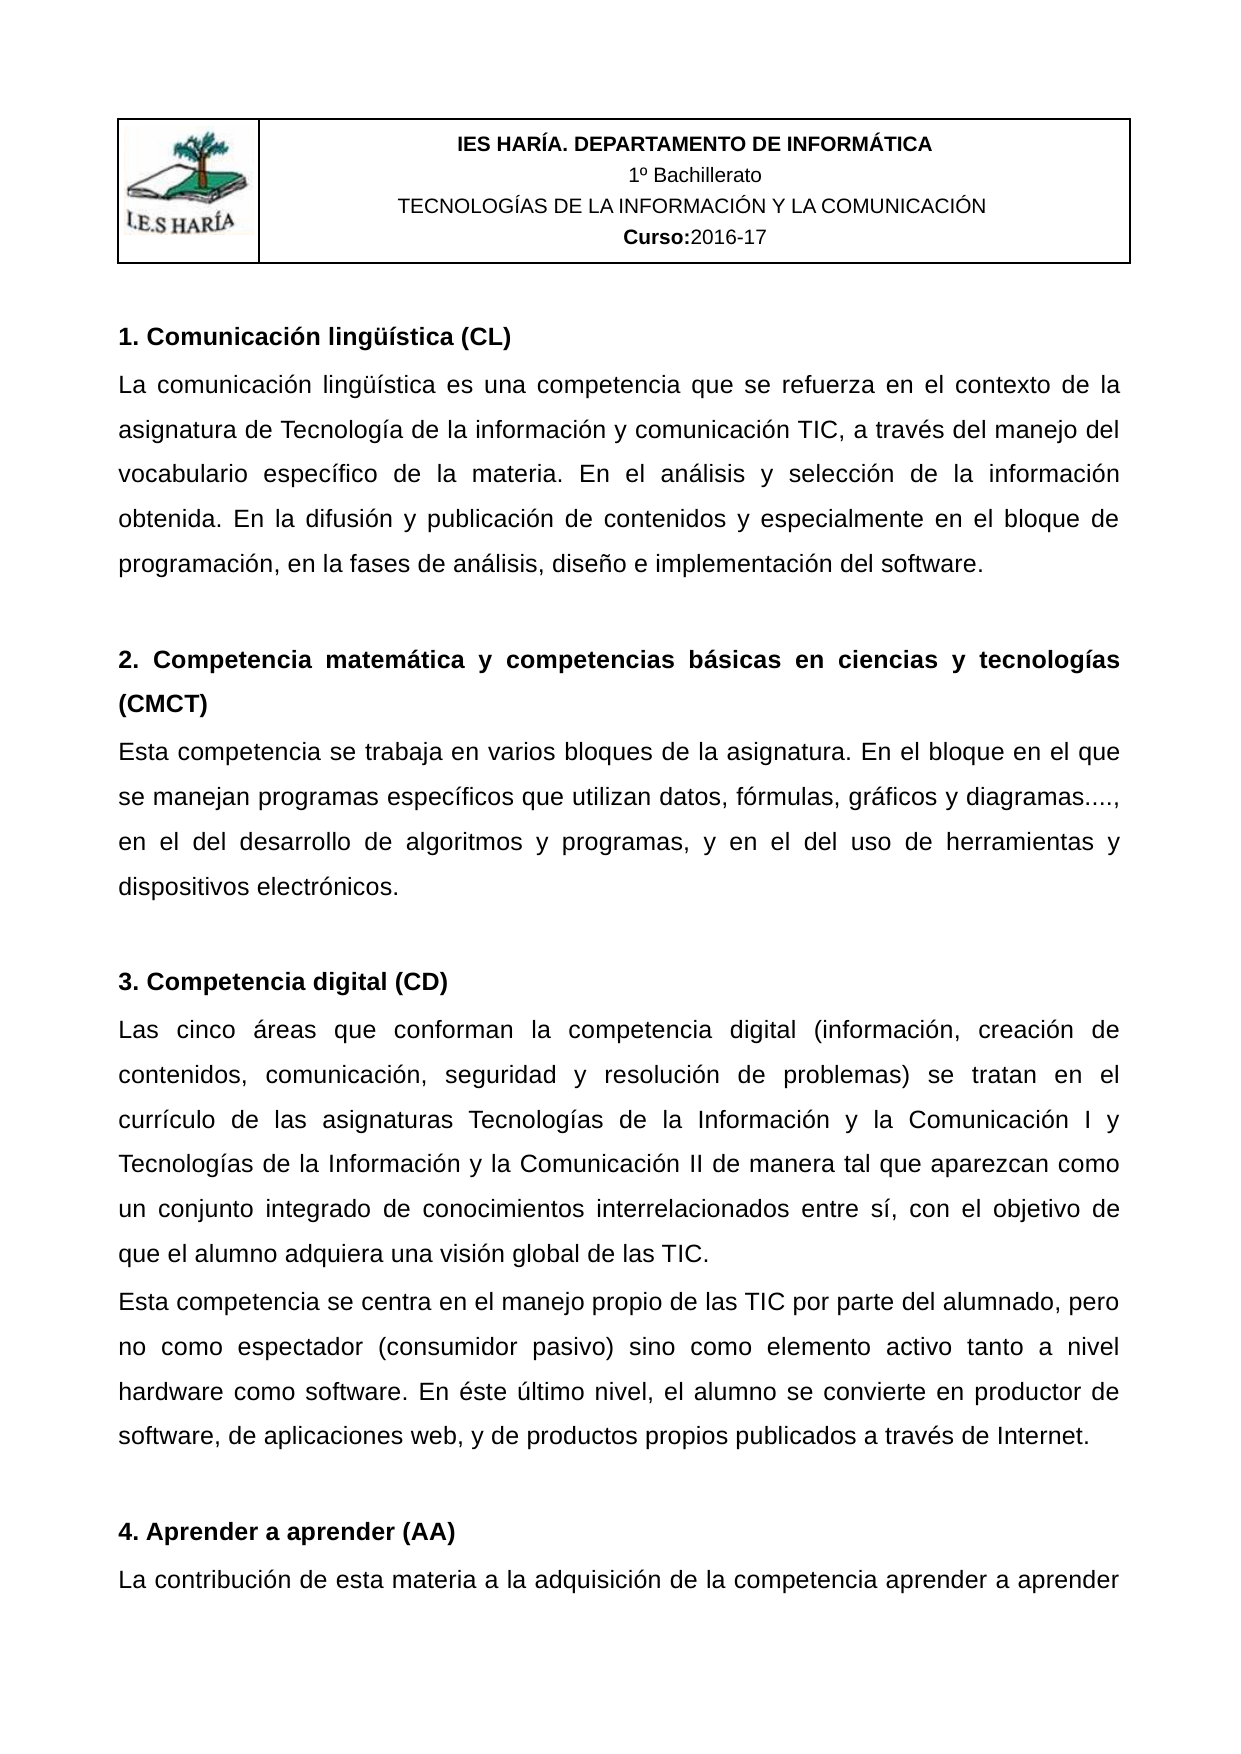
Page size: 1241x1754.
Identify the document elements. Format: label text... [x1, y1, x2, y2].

text 2. Competencia matemática y competencias básicas en ciencias y tecnologías (CMCT) [118, 645, 1122, 719]
text 4. Aprender a aprender (AA) [118, 1517, 1122, 1547]
text La contribución de esta materia a la adquisición de la competencia aprender a aprender [118, 1565, 1122, 1594]
text 1. Comunicación lingüística (CL) [118, 322, 1122, 352]
picture [123, 126, 254, 235]
text La comunicación lingüística es una competencia que se refuerza en el contexto de la asignatura de Tecnología de la información y comunicación TIC, a través del manejo del vocabulario específico de la materia. En el análisis y selección de la información obtenida. En la difusión y publicación de contenidos y especialmente en el bloque de programación, en la fases de análisis, diseño e implementación del software. [118, 370, 1122, 579]
text 3. Competencia digital (CD) [118, 967, 1122, 997]
text Esta competencia se centra en el manejo propio de las TIC por parte del alumnado, pero no como espectador (consumidor pasivo) sino como elemento activo tanto a nivel hardware como software. En éste último nivel, el alumno se convierte en productor de software, de aplicaciones web, y de productos propios publicados a través de Internet. [118, 1287, 1122, 1451]
text Esta competencia se trabaja en varios bloques de la asignatura. En el bloque en el que se manejan programas específicos que utilizan datos, fórmulas, gráficos y diagramas...., en el del desarrollo de algoritmos y programas, y en el del uso de herramientas y dispositivos electrónicos. [118, 737, 1122, 902]
text Las cinco áreas que conforman la competencia digital (información, creación de contenidos, comunicación, seguridad y resolución de problemas) se tratan en el currículo de las asignaturas Tecnologías de la Información y la Comunicación I y Tecnologías de la Información y la Comunicación II de manera tal que aparezcan como un conjunto integrado de conocimientos interrelacionados entre sí, con el objetivo de que el alumno adquiera una visión global de las TIC. [118, 1015, 1122, 1269]
